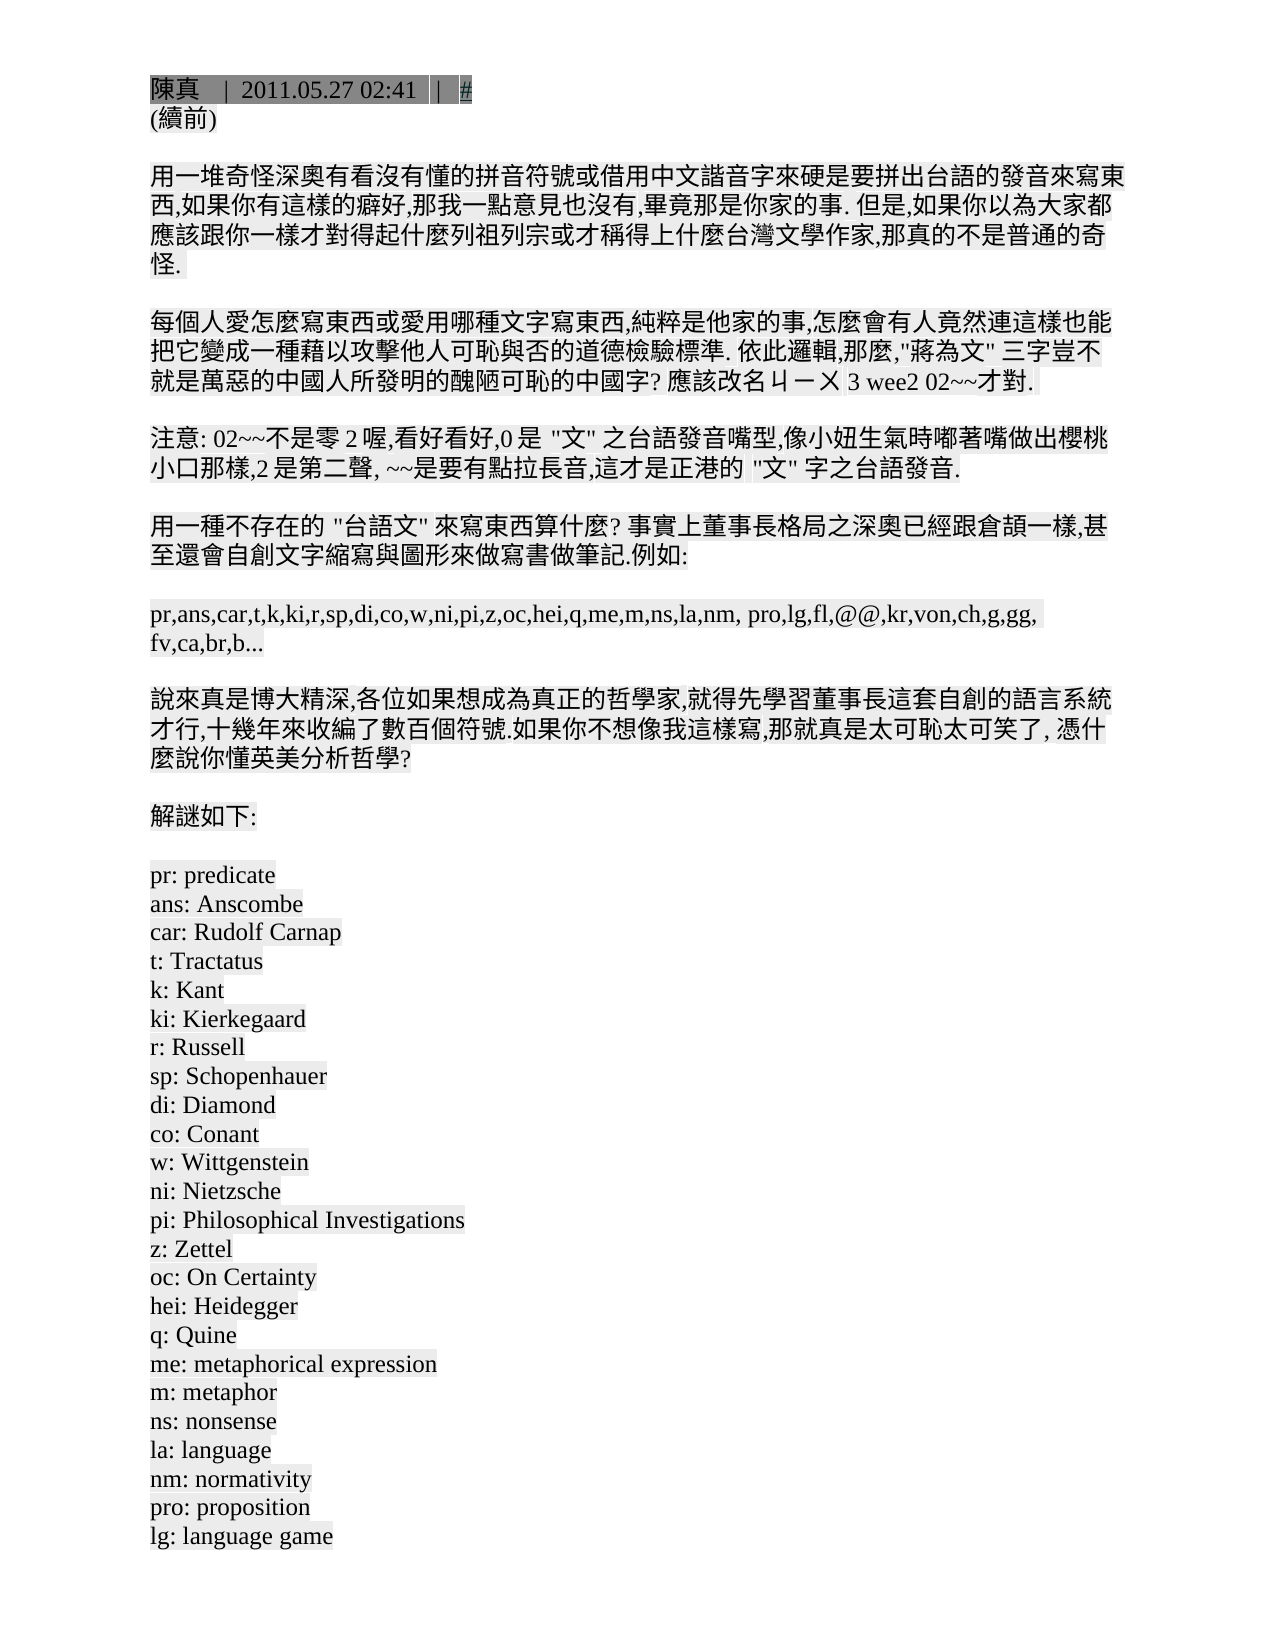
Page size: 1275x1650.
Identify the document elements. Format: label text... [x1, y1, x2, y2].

text 陳真 | 2011.05.27 02:41 | # [150, 75, 1125, 104]
text (續前) 用一堆奇怪深奧有看沒有懂的拼音符號或借用中文諧音字來硬是要拼出台語的發音來寫東西,如果你有這樣的癖好,那我一點意見也沒有,畢竟那是你家的事. 但是,如果你以為大家都應該跟你一樣才對得起什麼列祖列宗或才稱得上什麼台灣文學作家,那真的不是普通的奇怪. 每個人愛怎麼寫東西或愛用哪種文字寫東西,純粹是他家的事,怎麼會有人竟然連這樣也能把它變成一種藉以攻擊他人可恥與否的道德檢驗標準. 依此邏輯,那麼,"蔣為文" 三字豈不就是萬惡的中國人所發明的醜陋可恥的中國字? 應該改名ㄐㄧㄨ3 wee2 02~~才對. 注意: 02~~不是零2喔,看好看好,0是 "文" 之台語發音嘴型,像小妞生氣時嘟著嘴做出櫻桃小口那樣,2是第二聲, ~~是要有點拉長音,這才是正港的 "文" 字之台語發音. 用一種不存在的 "台語文" 來寫東西算什麼? 事實上董事長格局之深奧已經跟倉頡一樣,甚至還會自創文字縮寫與圖形來做寫書做筆記.例如: pr,ans,car,t,k,ki,r,sp,di,co,w,ni,pi,z,oc,hei,q,me,m,ns,la,nm, pro,lg,fl,@@,kr,von,ch,g,gg, fv,ca,br,b... 說來真是博大精深,各位如果想成為真正的哲學家,就得先學習董事長這套自創的語言系統才行,十幾年來收編了數百個符號.如果你不想像我這樣寫,那就真是太可恥太可笑了, 憑什麼說你懂英美分析哲學? 解謎如下: pr: predicate ans: Anscombe car: Rudolf Carnap t: Tractatus k: Kant ki: Kierkegaard r: Russell sp: Schopenhauer di: Diamond co: Conant w: Wittgenstein ni: Nietzsche pi: Philosophical Investigations z: Zettel oc: On Certainty hei: Heidegger q: Quine me: metaphorical expression m: metaphor ns: nonsense la: language nm: normativity pro: proposition lg: language game [150, 104, 1125, 1550]
